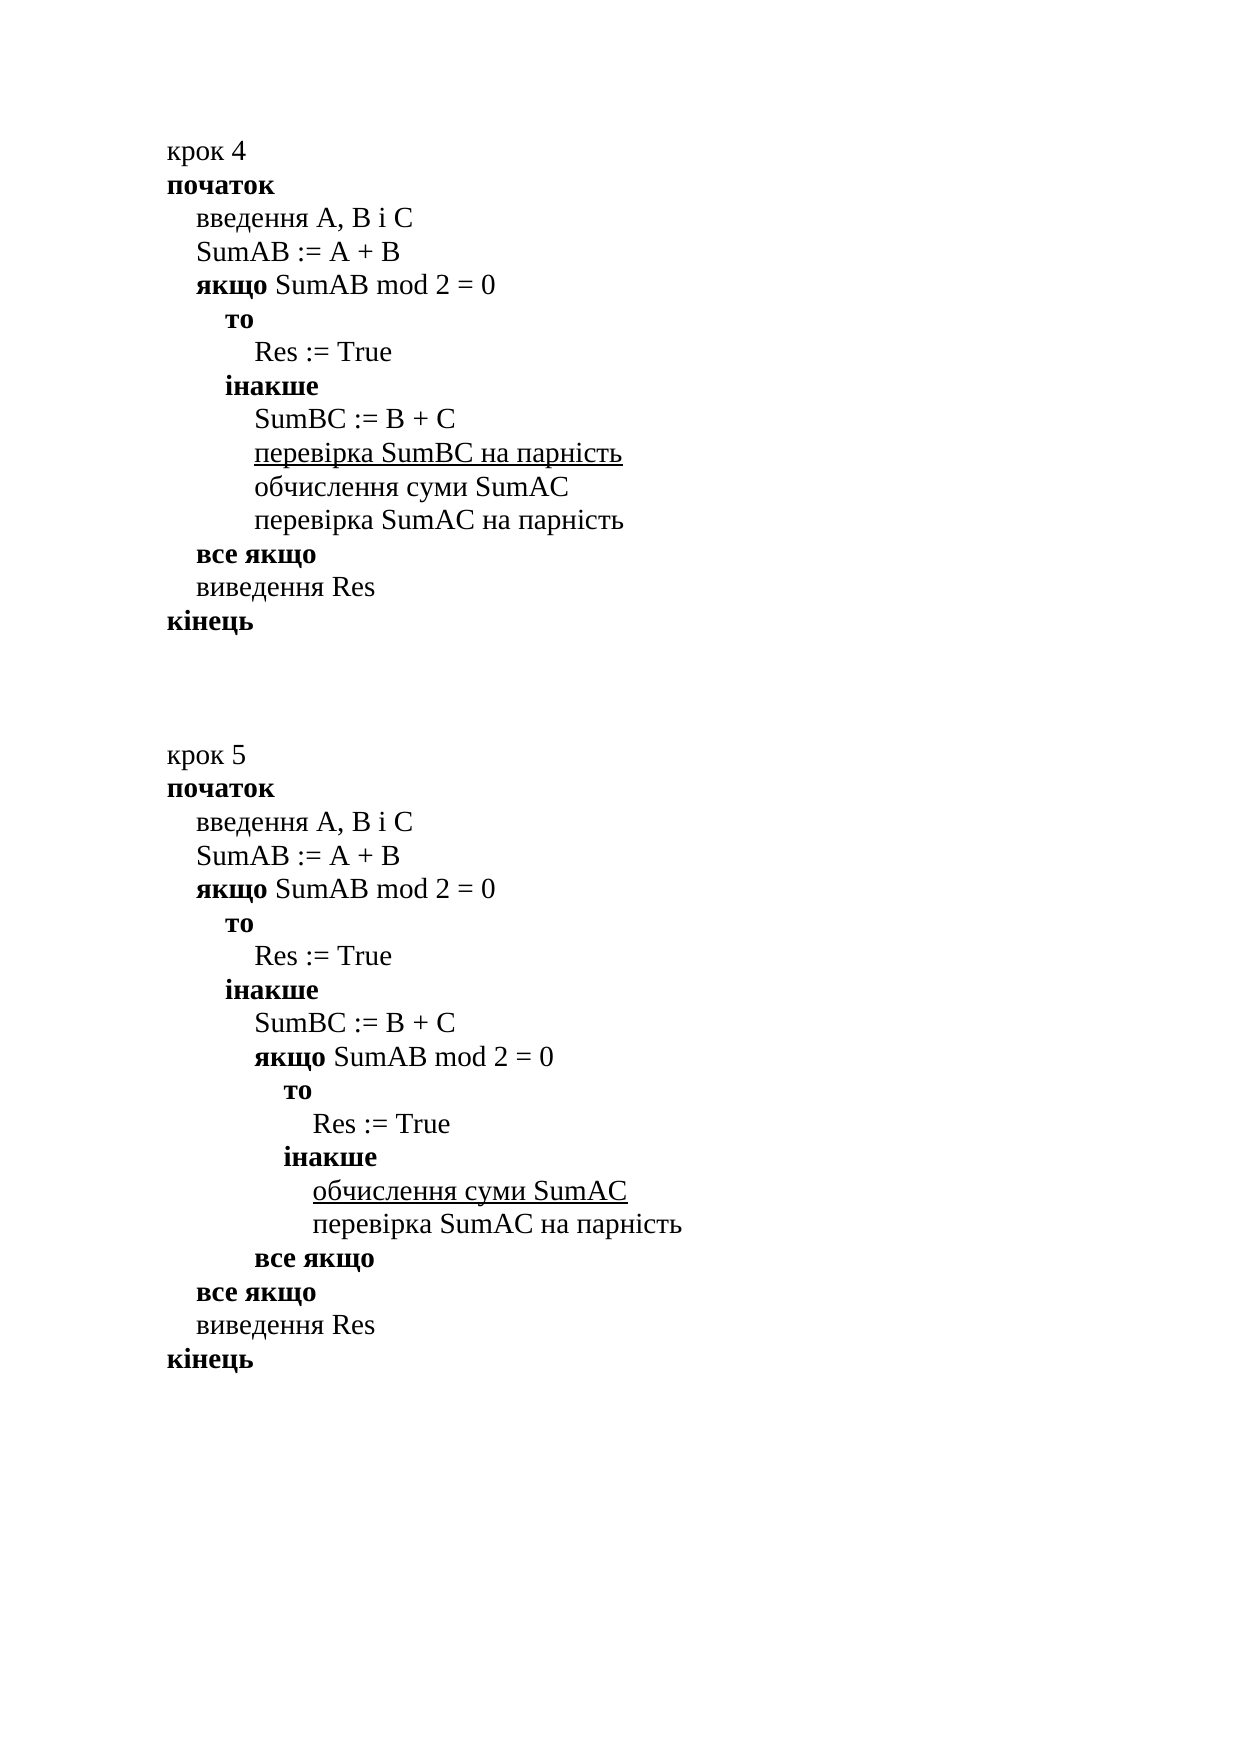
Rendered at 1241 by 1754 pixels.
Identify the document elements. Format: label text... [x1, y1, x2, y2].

text обчислення суми SumAC [167, 469, 1163, 502]
text обчислення суми SumAC [167, 1173, 1163, 1207]
text перевірка SumAC на парність [167, 1207, 1163, 1240]
text введення A, B і C [167, 804, 1163, 838]
text SumBC := B + C [167, 1005, 1163, 1039]
text кінець [167, 1341, 1163, 1374]
text початок [167, 771, 1163, 804]
text виведення Res [167, 569, 1163, 603]
text початок [167, 167, 1163, 200]
text Res := True [167, 1106, 1163, 1139]
text перевірка SumBC на парність [167, 435, 1163, 469]
text все якщо [167, 1274, 1163, 1307]
text все якщо [167, 1240, 1163, 1274]
text то [167, 301, 1163, 334]
text якщо SumAB mod 2 = 0 [167, 267, 1163, 301]
text кінець [167, 603, 1163, 636]
text SumAB := A + B [167, 234, 1163, 267]
text інакше [167, 972, 1163, 1005]
text перевірка SumAC на парність [167, 502, 1163, 536]
text Res := True [167, 334, 1163, 368]
text крок 4 [167, 133, 1163, 167]
text крок 5 [167, 737, 1163, 771]
text SumAB := A + B [167, 838, 1163, 871]
text введення A, B і C [167, 200, 1163, 234]
text Res := True [167, 938, 1163, 972]
text інакше [167, 368, 1163, 402]
text все якщо [167, 536, 1163, 569]
text інакше [167, 1139, 1163, 1173]
text то [167, 1072, 1163, 1106]
text якщо SumAB mod 2 = 0 [167, 1039, 1163, 1072]
text SumBC := B + C [167, 402, 1163, 435]
text то [167, 905, 1163, 938]
text якщо SumAB mod 2 = 0 [167, 871, 1163, 905]
text виведення Res [167, 1307, 1163, 1341]
